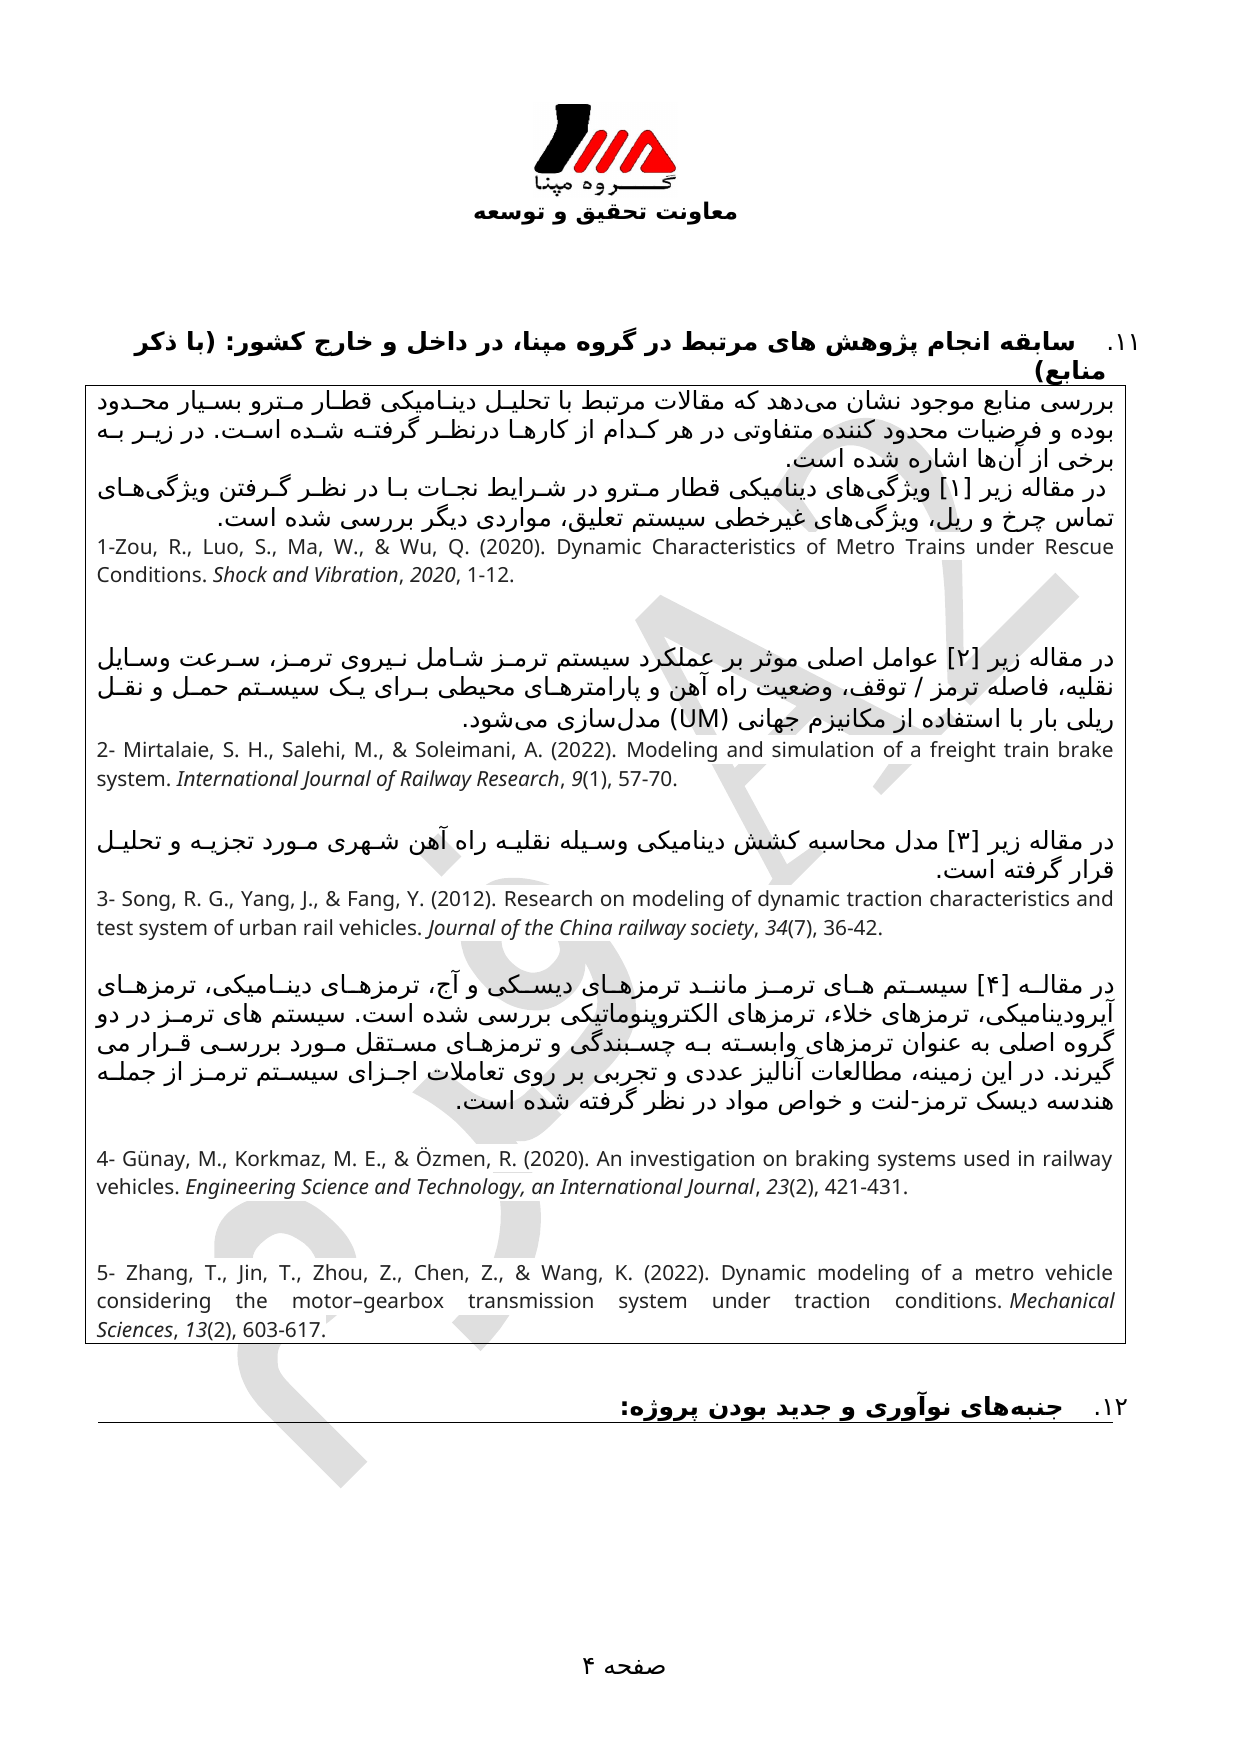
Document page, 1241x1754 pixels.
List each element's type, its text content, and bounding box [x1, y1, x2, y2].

table_header سابقه انجام پژوهش های مرتبط در گروه مپنا، در داخل و خارج کشور: (با ذكر منابع) [85, 327, 1126, 385]
table_cell بررسی منابع موجود نشان می‌دهد که مقالات مرتبط با تحلیل دینامیکی قطار مترو بسیار محدود بوده و فرضیات محدود کننده متفاوتی در هر کدام از کارها درنظر گرفته شده است. در زیر به برخی از آن‌ها اشاره شده است. در مقاله زیر [۱] ویژگی‌های دینامیکی قطار مترو در شرایط نجات با در نظر گرفتن ویژگی‌های تماس چرخ و ریل، ویژگی‌های غیرخطی سیستم تعلیق، مواردی دیگر بررسی شده است. 1-Zou, R., Luo, S., Ma, W., & Wu, Q. (2020). Dynamic Characteristics of Metro Trains under Rescue Conditions. Shock and Vibration, 2020, 1-12. Translation is too long to be saved در مقاله زیر [۲] عوامل اصلی موثر بر عملکرد سیستم ترمز شامل نیروی ترمز، سرعت وسایل نقلیه، فاصله ترمز / توقف، وضعیت راه آهن و پارامترهای محیطی برای یک سیستم حمل و نقل ریلی بار با استفاده از مکانیزم جهانی (UM) مدل‌سازی می‌شود. 2- Mirtalaie, S. H., Salehi, M., & Soleimani, A. (2022). Modeling and simulation of a freight train brake system. International Journal of Railway Research, 9(1), 57-70. در مقاله زیر [۳] مدل محاسبه کشش دینامیکی وسیله نقلیه راه آهن شهری مورد تجزیه و تحلیل قرار گرفته است. 3- Song, R. G., Yang, J., & Fang, Y. (2012). Research on modeling of dynamic traction characteristics and test system of urban rail vehicles. Journal of the China railway society, 34(7), 36-42. در مقاله [۴] سیستم های ترمز مانند ترمزهای دیسکی و آج، ترمزهای دینامیکی، ترمزهای آیرودینامیکی، ترمزهای خلاء، ترمزهای الکتروپنوماتیکی بررسی شده است. سیستم های ترمز در دو گروه اصلی به عنوان ترمزهای وابسته به چسبندگی و ترمزهای مستقل مورد بررسی قرار می گیرند. در این زمینه، مطالعات آنالیز عددی و تجربی بر روی تعاملات اجزای سیستم ترمز از جمله هندسه دیسک ترمز-لنت و خواص مواد در نظر گرفته شده است. 4- Günay, M., Korkmaz, M. E., & Özmen, R. (2020). An investigation on braking systems used in railway vehicles. Engineering Science and Technology, an International Journal, 23(2), 421-431. 5- Zhang, T., Jin, T., Zhou, Z., Chen, Z., & Wang, K. (2022). Dynamic modeling of a metro vehicle considering the motor–gearbox transmission system under traction conditions. Mechanical Sciences, 13(2), 603-617. [86, 386, 1125, 1343]
picture [532, 102, 678, 198]
table_cell [85, 1344, 1126, 1358]
table_header جنبه‌های نوآوری و جديد بودن پروژه: [98, 1393, 1113, 1422]
